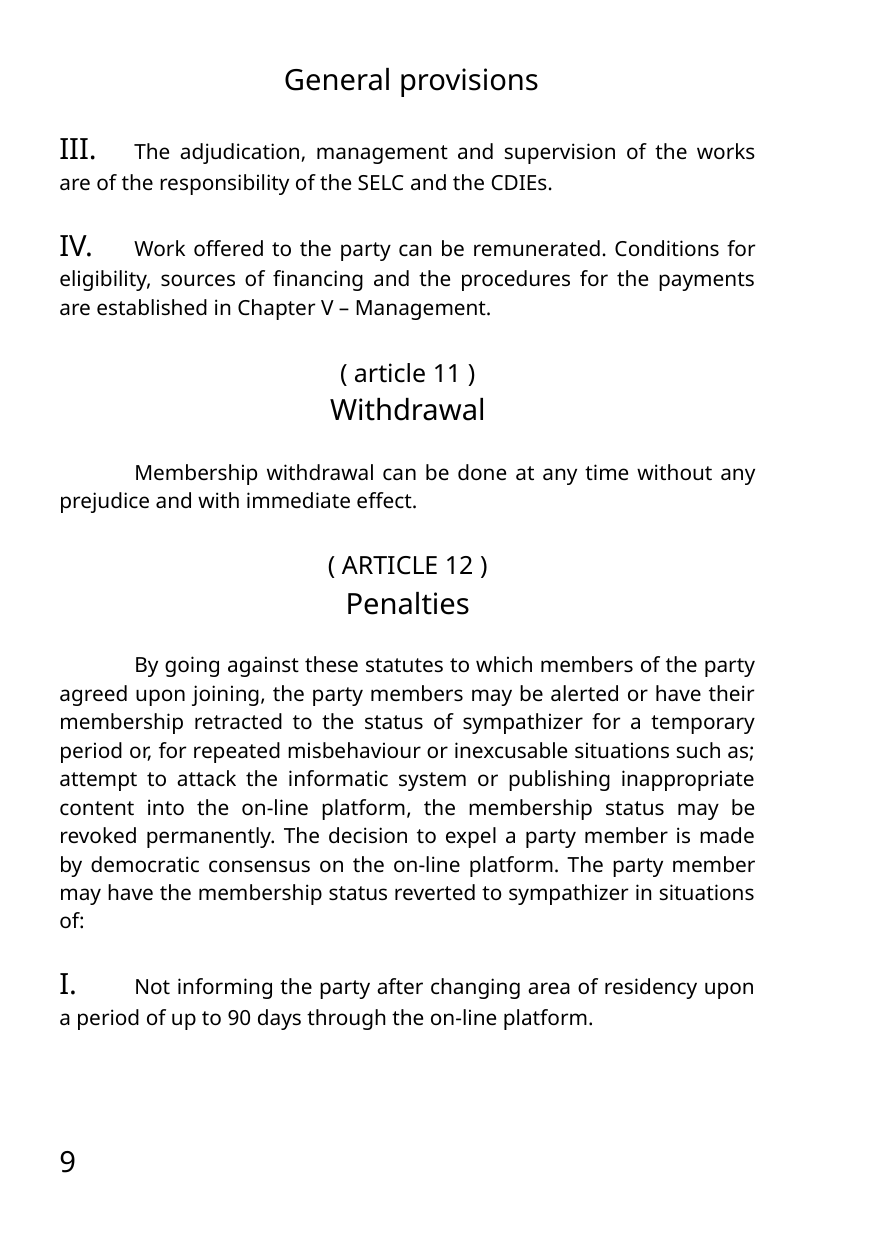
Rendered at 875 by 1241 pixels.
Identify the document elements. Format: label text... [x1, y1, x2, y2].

text Penalties [59, 583, 756, 623]
text ( ARTICLE 12 ) [59, 543, 756, 583]
text IV. Work offered to the party can be remunerated. Conditions for eligibility, sources of financing and the procedures for the payments are established in Chapter V – Management. [59, 225, 756, 321]
text I. Not informing the party after changing area of residency upon a period of up to 90 days through the on-line platform. [59, 963, 756, 1032]
text Withdrawal [59, 389, 756, 429]
text ( article 11 ) [59, 355, 756, 389]
text By going against these statutes to which members of the party agreed upon joining, the party members may be alerted or have their membership retracted to the status of sympathizer for a temporary period or, for repeated misbehaviour or inexcusable situations such as; attempt to attack the informatic system or publishing inappropriate content into the on-line platform, the membership status may be revoked permanently. The decision to expel a party member is made by democratic consensus on the on-line platform. The party member may have the membership status reverted to sympathizer in situations of: [59, 651, 756, 935]
text III. The adjudication, management and supervision of the works are of the responsibility of the SELC and the CDIEs. [59, 128, 756, 196]
text Membership withdrawal can be done at any time without any prejudice and with immediate effect. [59, 458, 756, 515]
